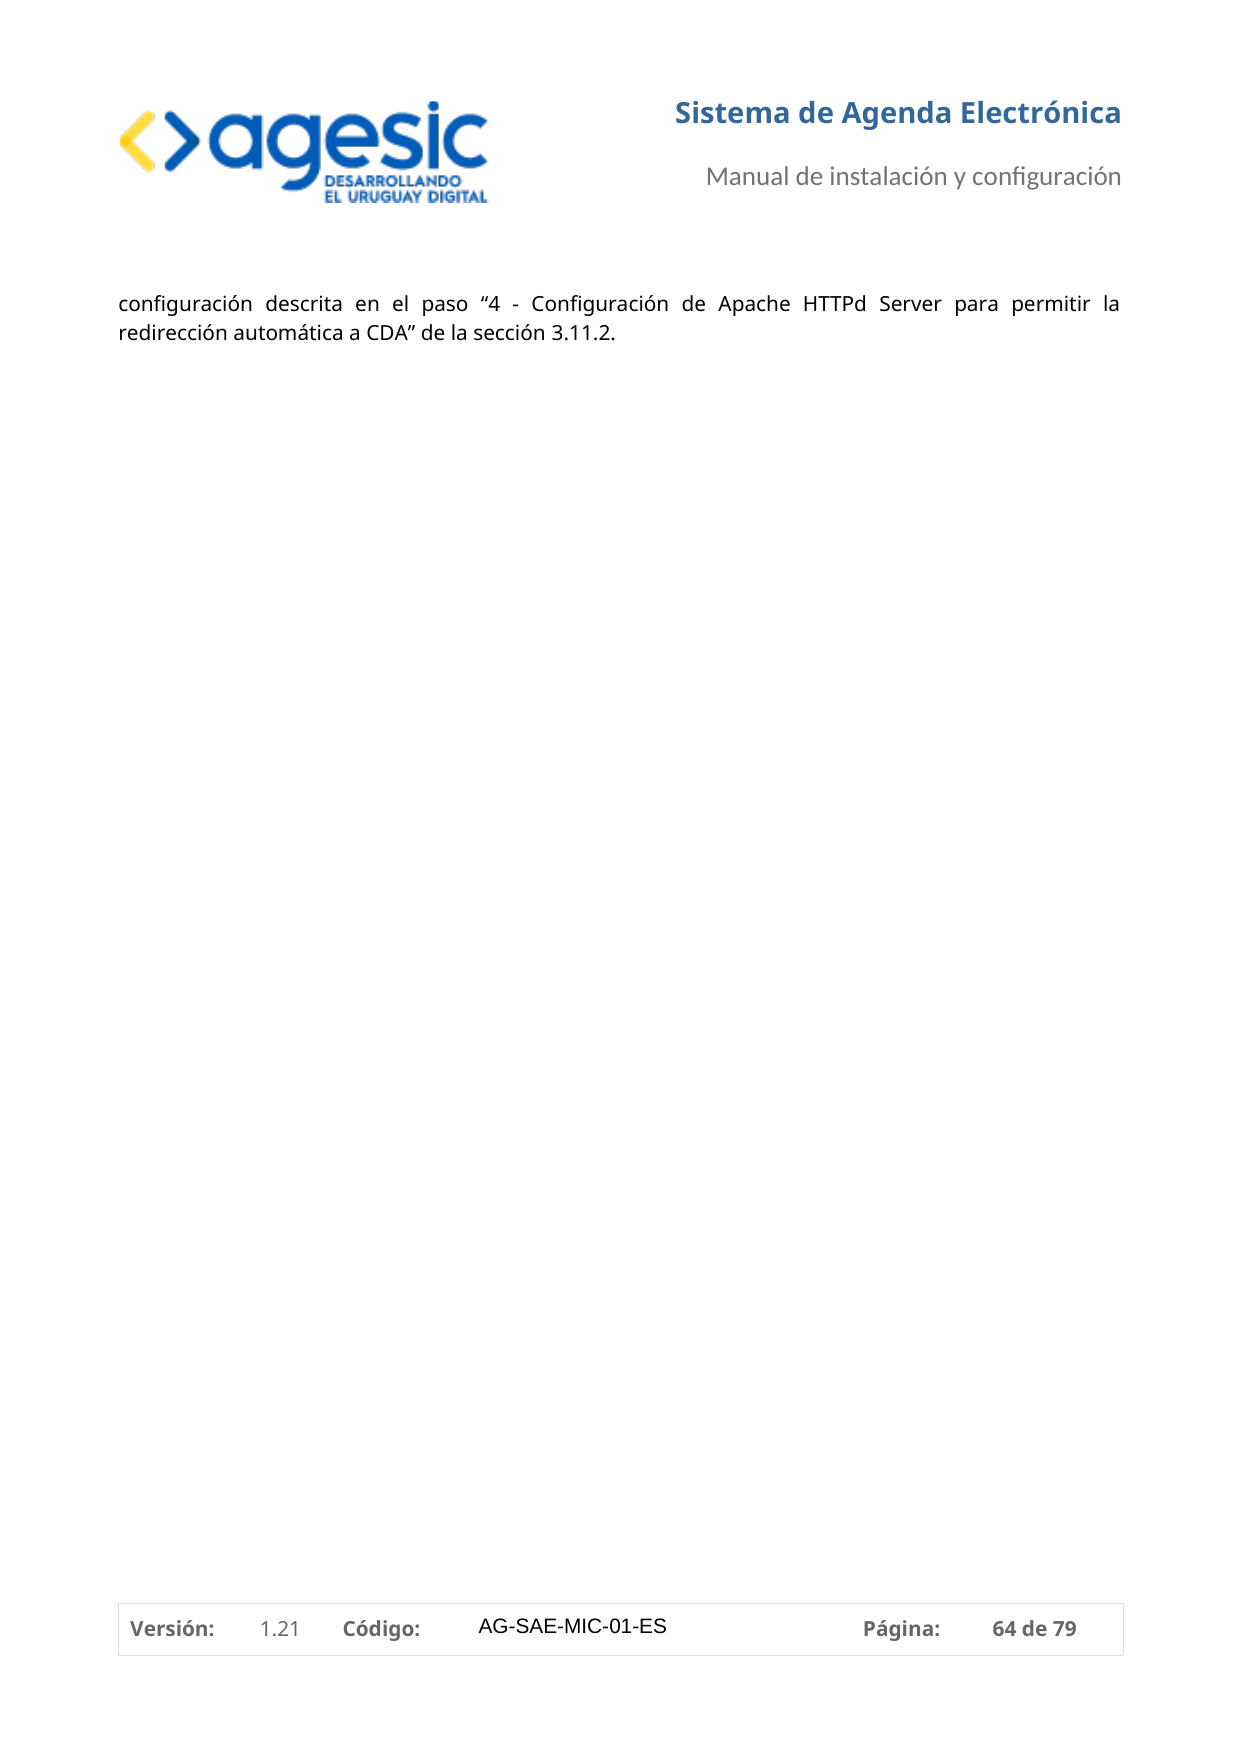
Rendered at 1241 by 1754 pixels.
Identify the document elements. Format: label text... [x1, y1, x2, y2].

text configuración descrita en el paso “4 - Configuración de Apache HTTPd Server para permitir la redirección automática a CDA” de la sección 3.11.2. [118, 289, 1122, 346]
picture [119, 101, 489, 203]
